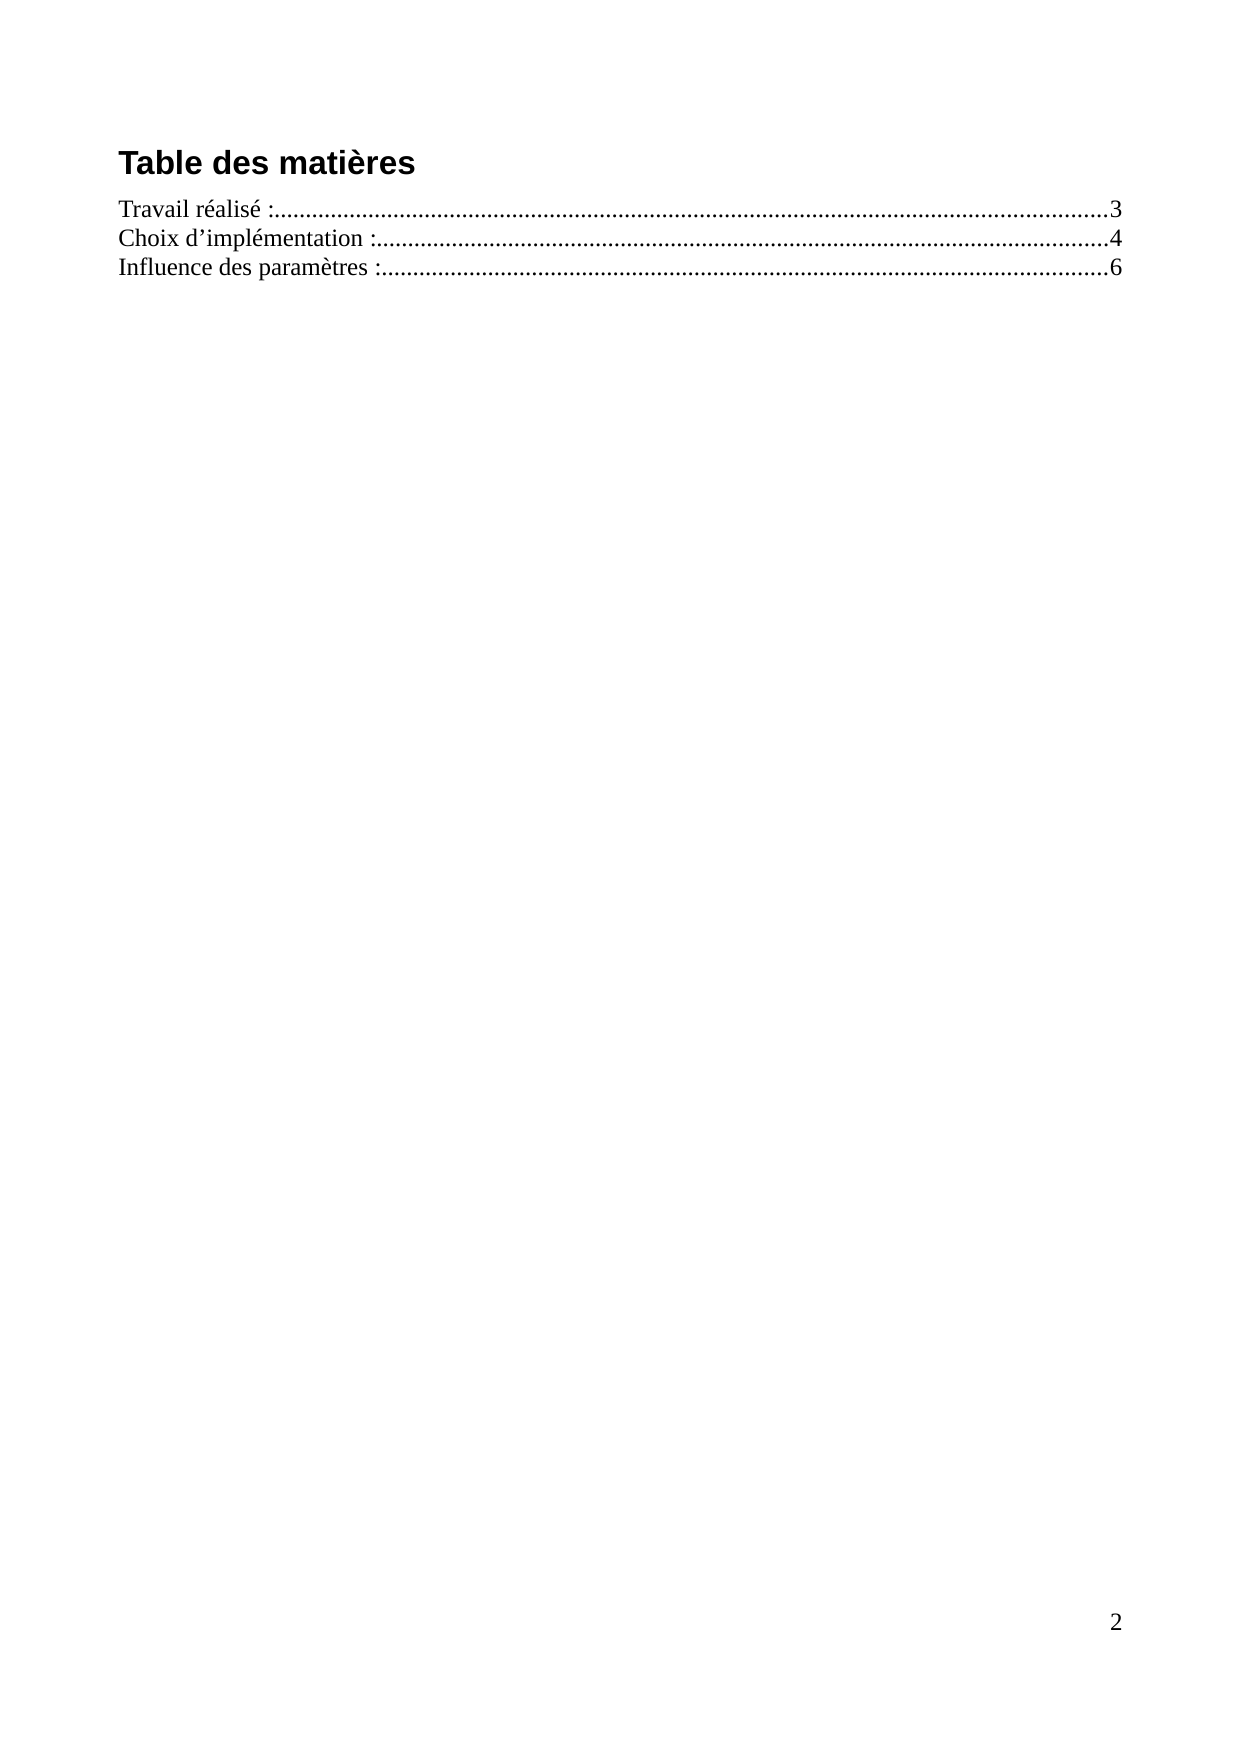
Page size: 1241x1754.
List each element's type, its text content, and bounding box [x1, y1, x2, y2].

text Influence des paramètres : 6 [118, 252, 1122, 280]
subtitle Table des matières [118, 143, 1122, 182]
text Travail réalisé : 3 [118, 194, 1122, 223]
text Choix d’implémentation : 4 [118, 223, 1122, 252]
